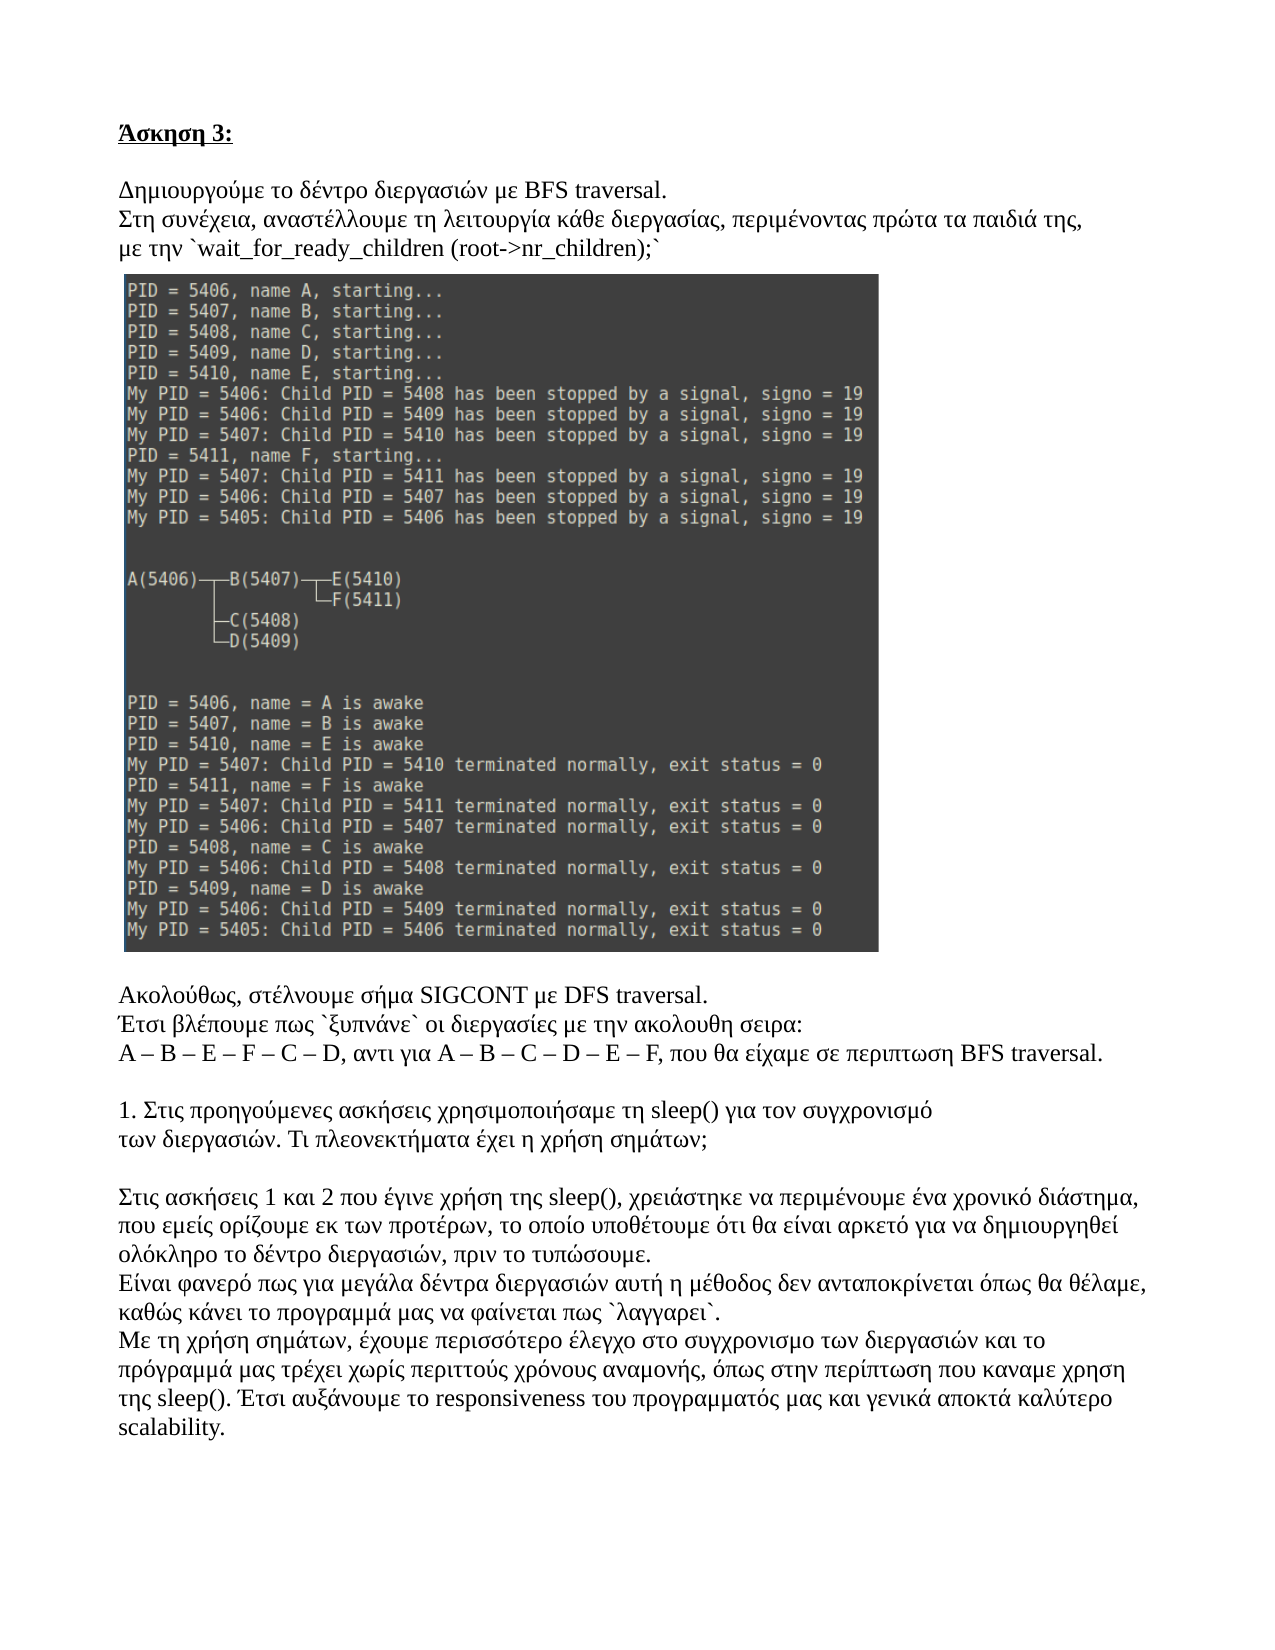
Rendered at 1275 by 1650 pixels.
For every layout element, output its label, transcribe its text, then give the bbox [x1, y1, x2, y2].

text Είναι φανερό πως για μεγάλα δέντρα διεργασιών αυτή η μέθοδος δεν ανταποκρίνεται όπως θα θέλαμε, καθώς κάνει το προγραμμά μας να φαίνεται πως `λαγγαρει`. [118, 1268, 1157, 1326]
text Με τη χρήση σημάτων, έχουμε περισσότερο έλεγχο στο συγχρονισμο των διεργασιών και το πρόγραμμά μας τρέχει χωρίς περιττούς χρόνους αναμονής, όπως στην περίπτωση που καναμε χρηση της sleep(). Έτσι αυξάνουμε το responsiveness του προγραμματός μας και γενικά αποκτά καλύτερο scalability. [118, 1326, 1157, 1441]
text Aκολούθως, στέλνουμε σήμα SIGCONT με DFS traversal. [118, 981, 1157, 1009]
text Στη συνέχεια, αναστέλλουμε τη λειτουργία κάθε διεργασίας, περιμένοντας πρώτα τα παιδιά της, [118, 204, 1157, 233]
text Έτσι βλέπουμε πως `ξυπνάνε` οι διεργασίες με την ακολουθη σειρα: [118, 1009, 1157, 1038]
text των διεργασιών. Τι πλεονεκτήματα έχει η χρήση σημάτων; [118, 1124, 1157, 1153]
picture [124, 274, 879, 952]
text Άσκηση 3: [118, 118, 1157, 147]
text Δημιουργούμε το δέντρο διεργασιών με BFS traversal. [118, 176, 1157, 204]
text Α – Β – Ε – F – C – D, αντι για A – B – C – D – E – F, που θα είχαμε σε περιπτωση BFS traversal. [118, 1038, 1157, 1067]
text με την `wait_for_ready_children (root->nr_children);` [118, 233, 1157, 262]
text 1. Στις προηγούμενες ασκήσεις χρησιμοποιήσαμε τη sleep() για τον συγχρονισμό [118, 1096, 1157, 1124]
text Στις ασκήσεις 1 και 2 που έγινε χρήση της sleep(), χρειάστηκε να περιμένουμε ένα χρονικό διάστημα, που εμείς ορίζουμε εκ των προτέρων, το οποίο υποθέτουμε ότι θα είναι αρκετό για να δημιουργηθεί ολόκληρο το δέντρο διεργασιών, πριν το τυπώσουμε. [118, 1182, 1157, 1268]
